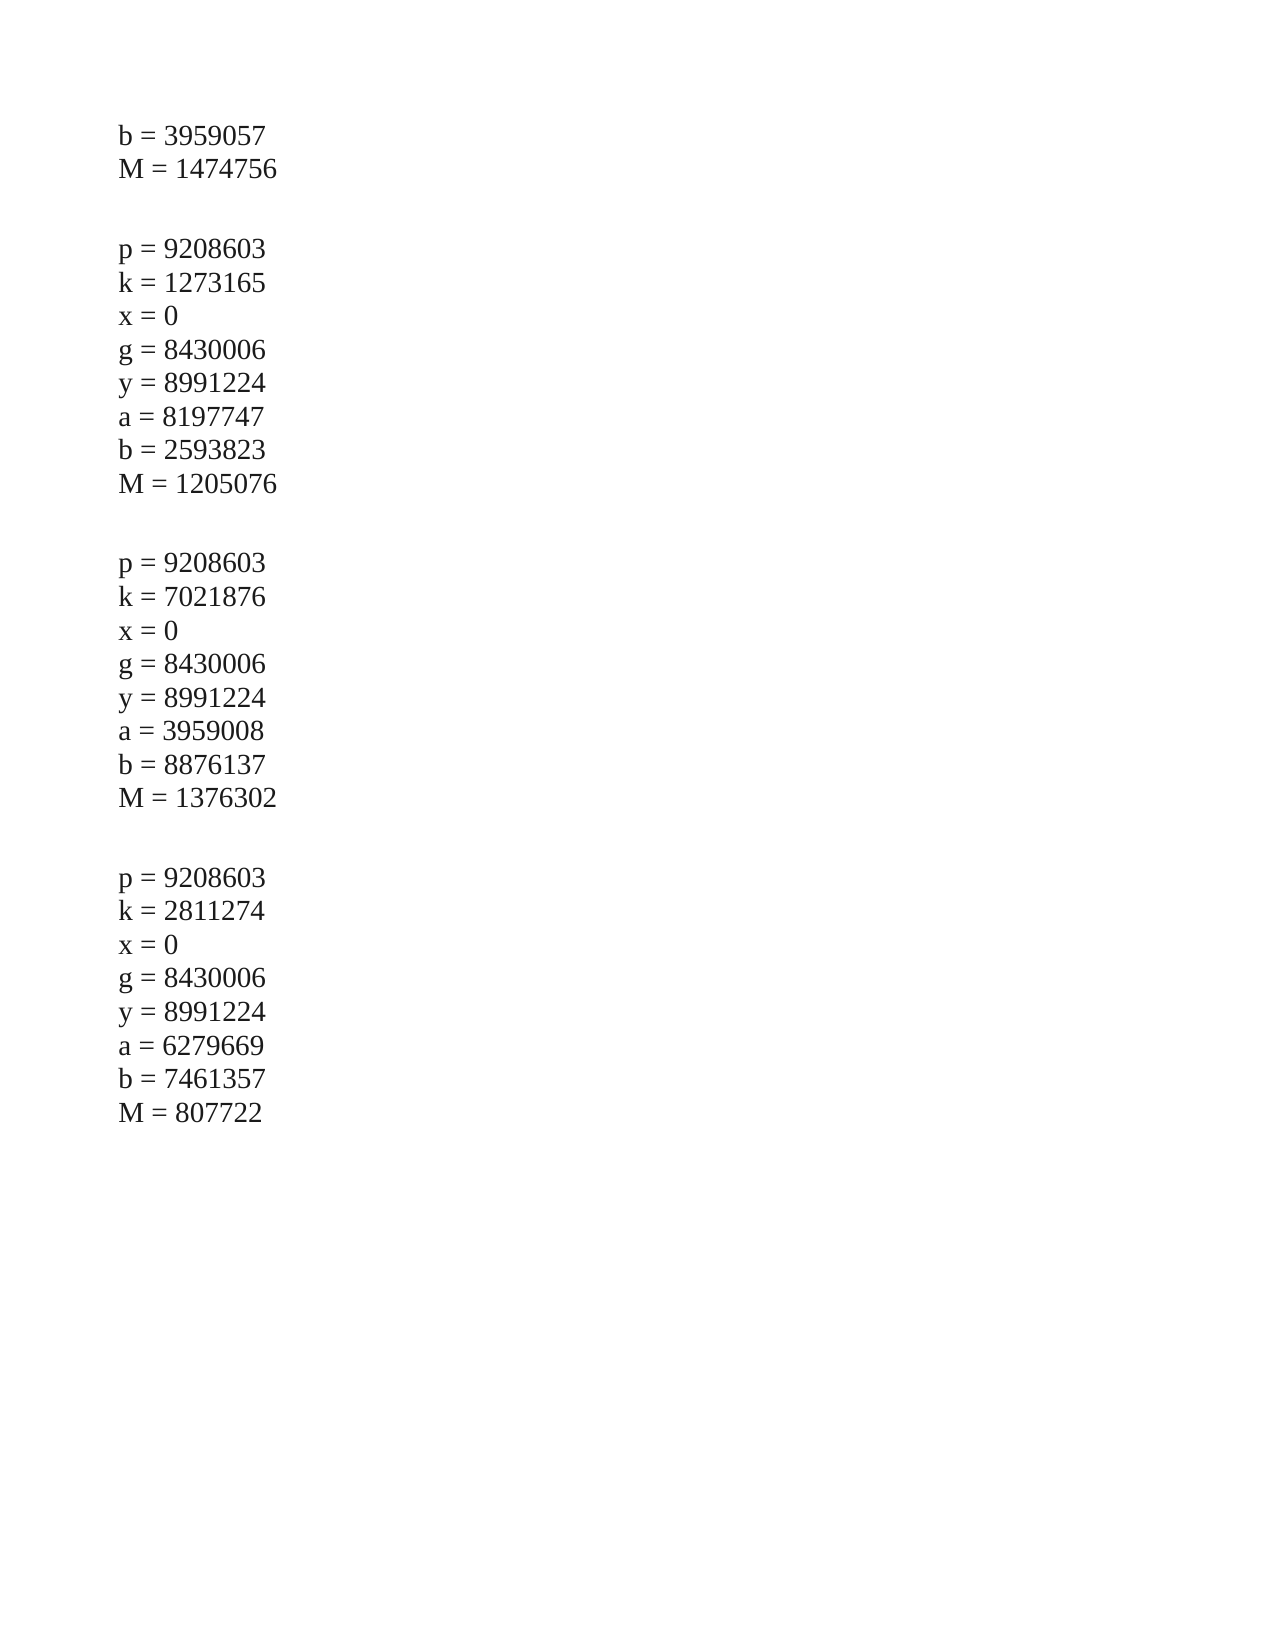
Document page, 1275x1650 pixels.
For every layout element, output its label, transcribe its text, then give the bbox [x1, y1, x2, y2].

text b = 3959057 [118, 118, 1157, 152]
text p = 9208603 [118, 546, 1157, 579]
text b = 2593823 [118, 432, 1157, 466]
text y = 8991224 [118, 365, 1157, 399]
text y = 8991224 [118, 994, 1157, 1028]
text a = 8197747 [118, 399, 1157, 432]
text g = 8430006 [118, 961, 1157, 994]
text p = 9208603 [118, 860, 1157, 893]
text a = 6279669 [118, 1028, 1157, 1061]
text M = 1474756 [118, 152, 1157, 185]
text y = 8991224 [118, 680, 1157, 713]
text b = 7461357 [118, 1061, 1157, 1095]
text x = 0 [118, 298, 1157, 332]
text M = 807722 [118, 1095, 1157, 1128]
text g = 8430006 [118, 646, 1157, 680]
text g = 8430006 [118, 332, 1157, 365]
text x = 0 [118, 613, 1157, 646]
text M = 1376302 [118, 780, 1157, 814]
text k = 2811274 [118, 893, 1157, 927]
text a = 3959008 [118, 713, 1157, 747]
text k = 1273165 [118, 265, 1157, 298]
text b = 8876137 [118, 747, 1157, 780]
text p = 9208603 [118, 231, 1157, 265]
text k = 7021876 [118, 579, 1157, 613]
text x = 0 [118, 927, 1157, 961]
text M = 1205076 [118, 466, 1157, 499]
